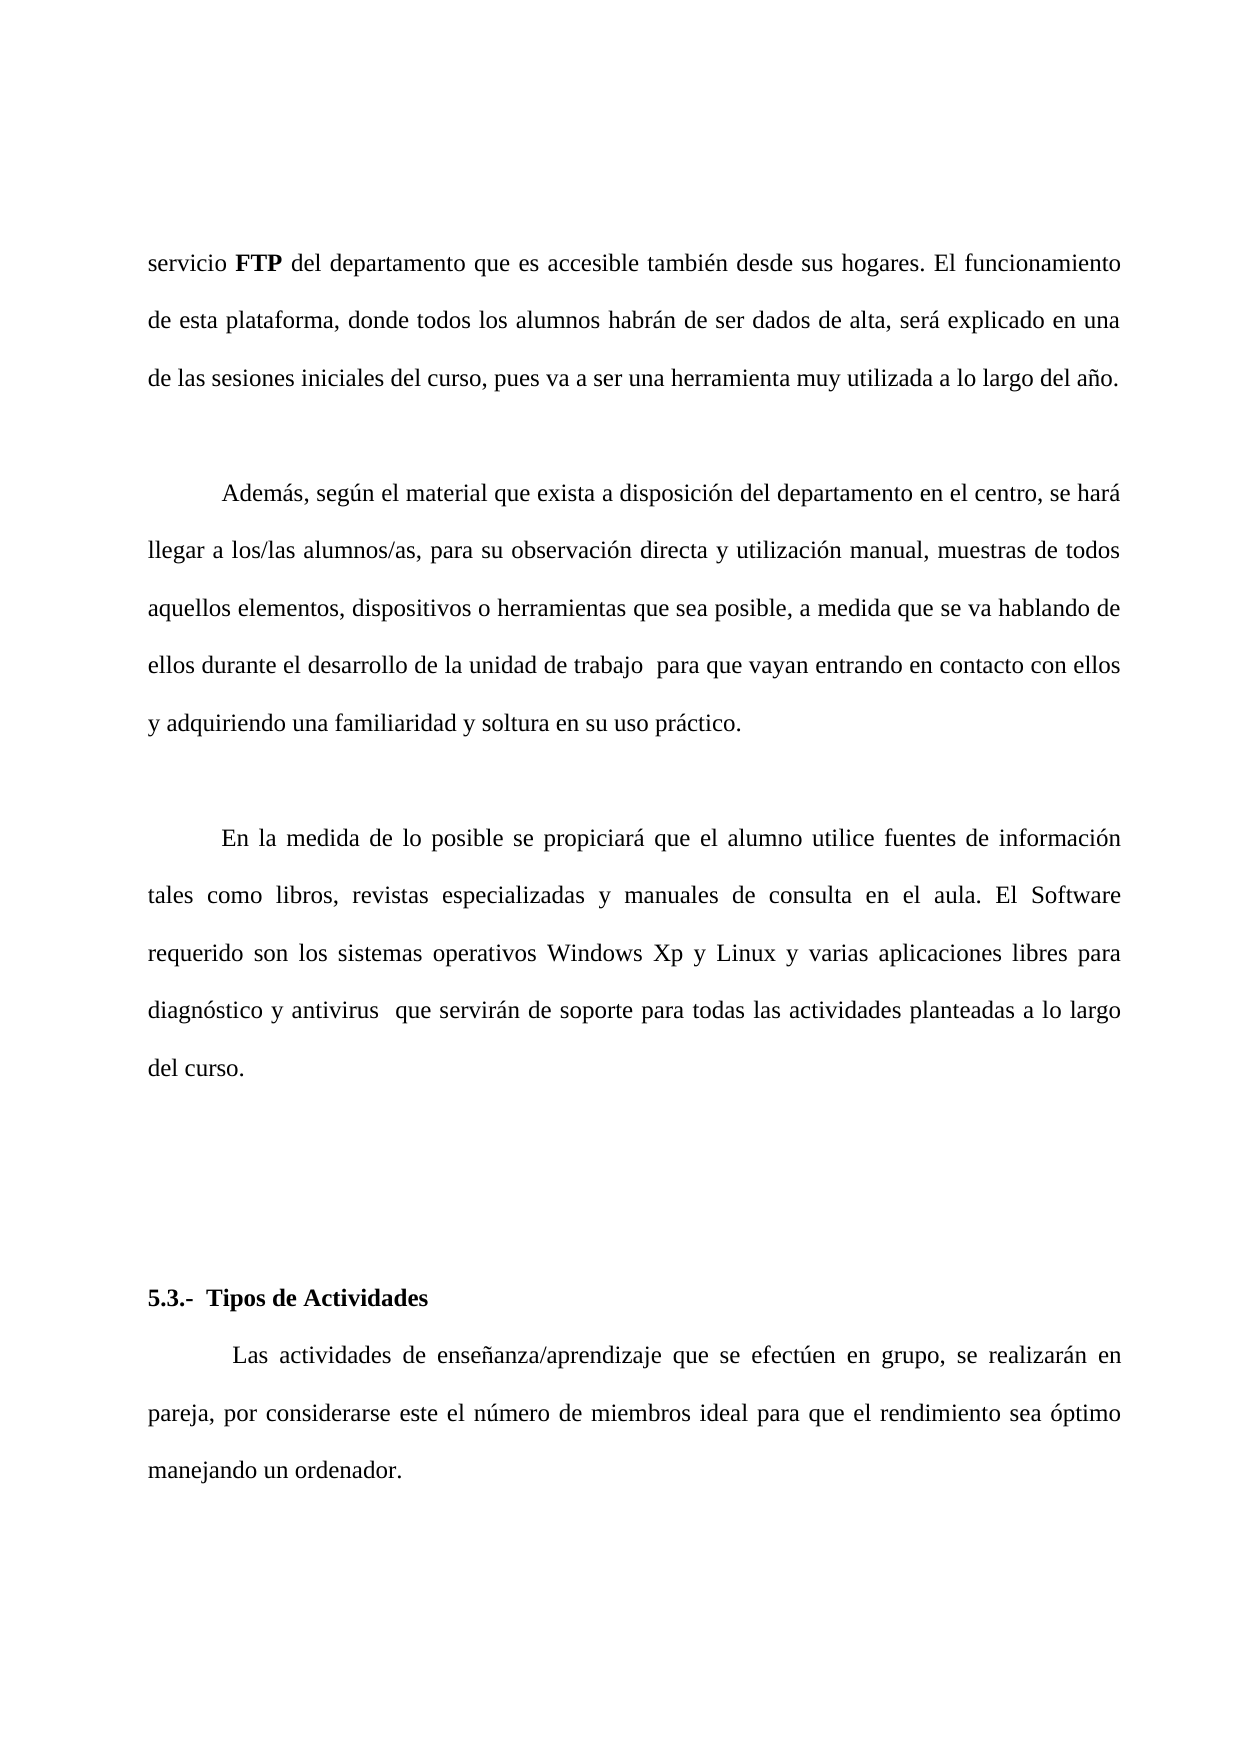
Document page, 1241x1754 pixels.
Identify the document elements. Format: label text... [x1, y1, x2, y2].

text Las actividades de enseñanza/aprendizaje que se efectúen en grupo, se realizarán en pareja, por considerarse este el número de miembros ideal para que el rendimiento sea óptimo manejando un ordenador. [148, 1341, 1122, 1484]
text 5.3.- Tipos de Actividades [148, 1283, 1122, 1312]
text Además, según el material que exista a disposición del departamento en el centro, se hará llegar a los/las alumnos/as, para su observación directa y utilización manual, muestras de todos aquellos elementos, dispositivos o herramientas que sea posible, a medida que se va hablando de ellos durante el desarrollo de la unidad de trabajo para que vayan entrando en contacto con ellos y adquiriendo una familiaridad y soltura en su uso práctico. [148, 478, 1122, 737]
text En la medida de lo posible se propiciará que el alumno utilice fuentes de información tales como libros, revistas especializadas y manuales de consulta en el aula. El Software requerido son los sistemas operativos Windows Xp y Linux y varias aplicaciones libres para diagnóstico y antivirus que servirán de soporte para todas las actividades planteadas a lo largo del curso. [148, 823, 1122, 1082]
text servicio FTP del departamento que es accesible también desde sus hogares. El funcionamiento de esta plataforma, donde todos los alumnos habrán de ser dados de alta, será explicado en una de las sesiones iniciales del curso, pues va a ser una herramienta muy utilizada a lo largo del año. [148, 248, 1122, 392]
